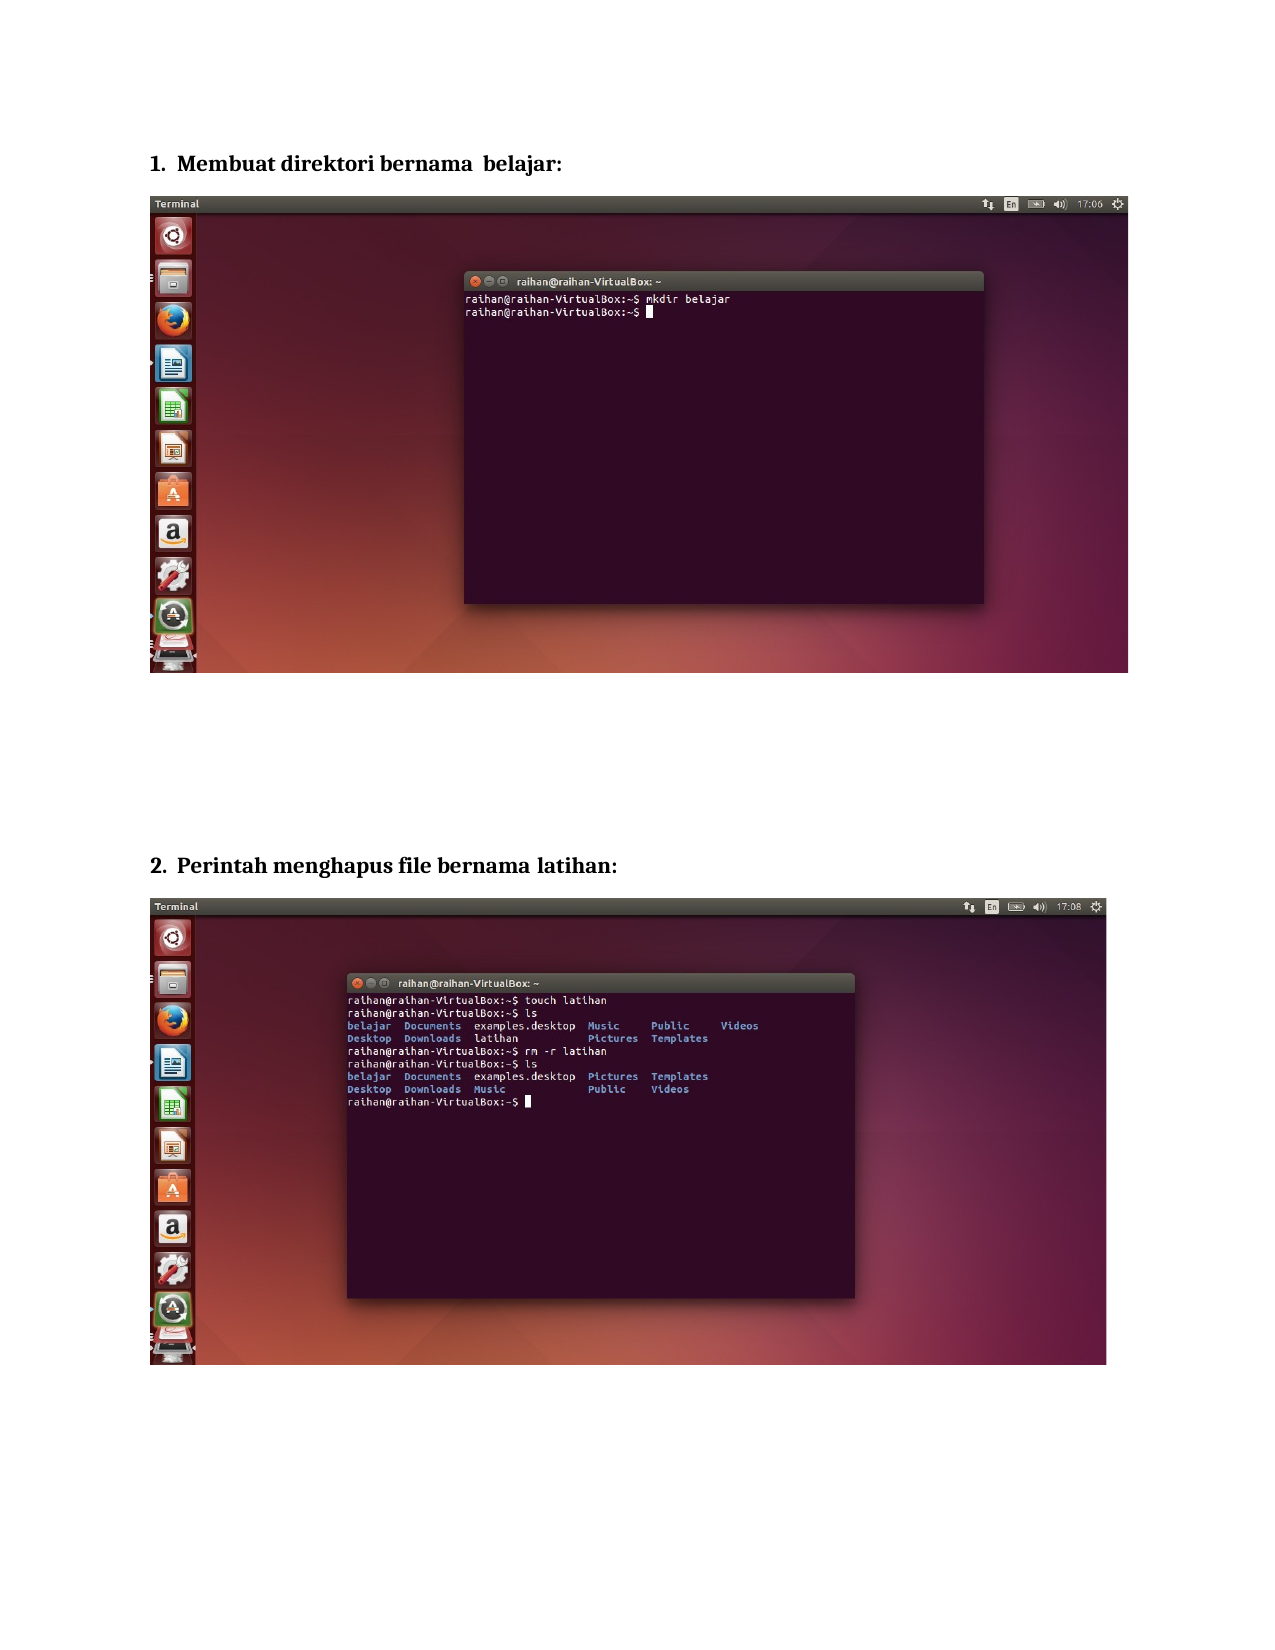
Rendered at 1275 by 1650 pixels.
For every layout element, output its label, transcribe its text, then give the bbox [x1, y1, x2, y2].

list Membuat direktori bernama belajar: [150, 150, 1135, 177]
picture [150, 898, 1107, 1365]
picture [150, 196, 1129, 673]
list Perintah menghapus file bernama latihan: [150, 853, 1135, 879]
